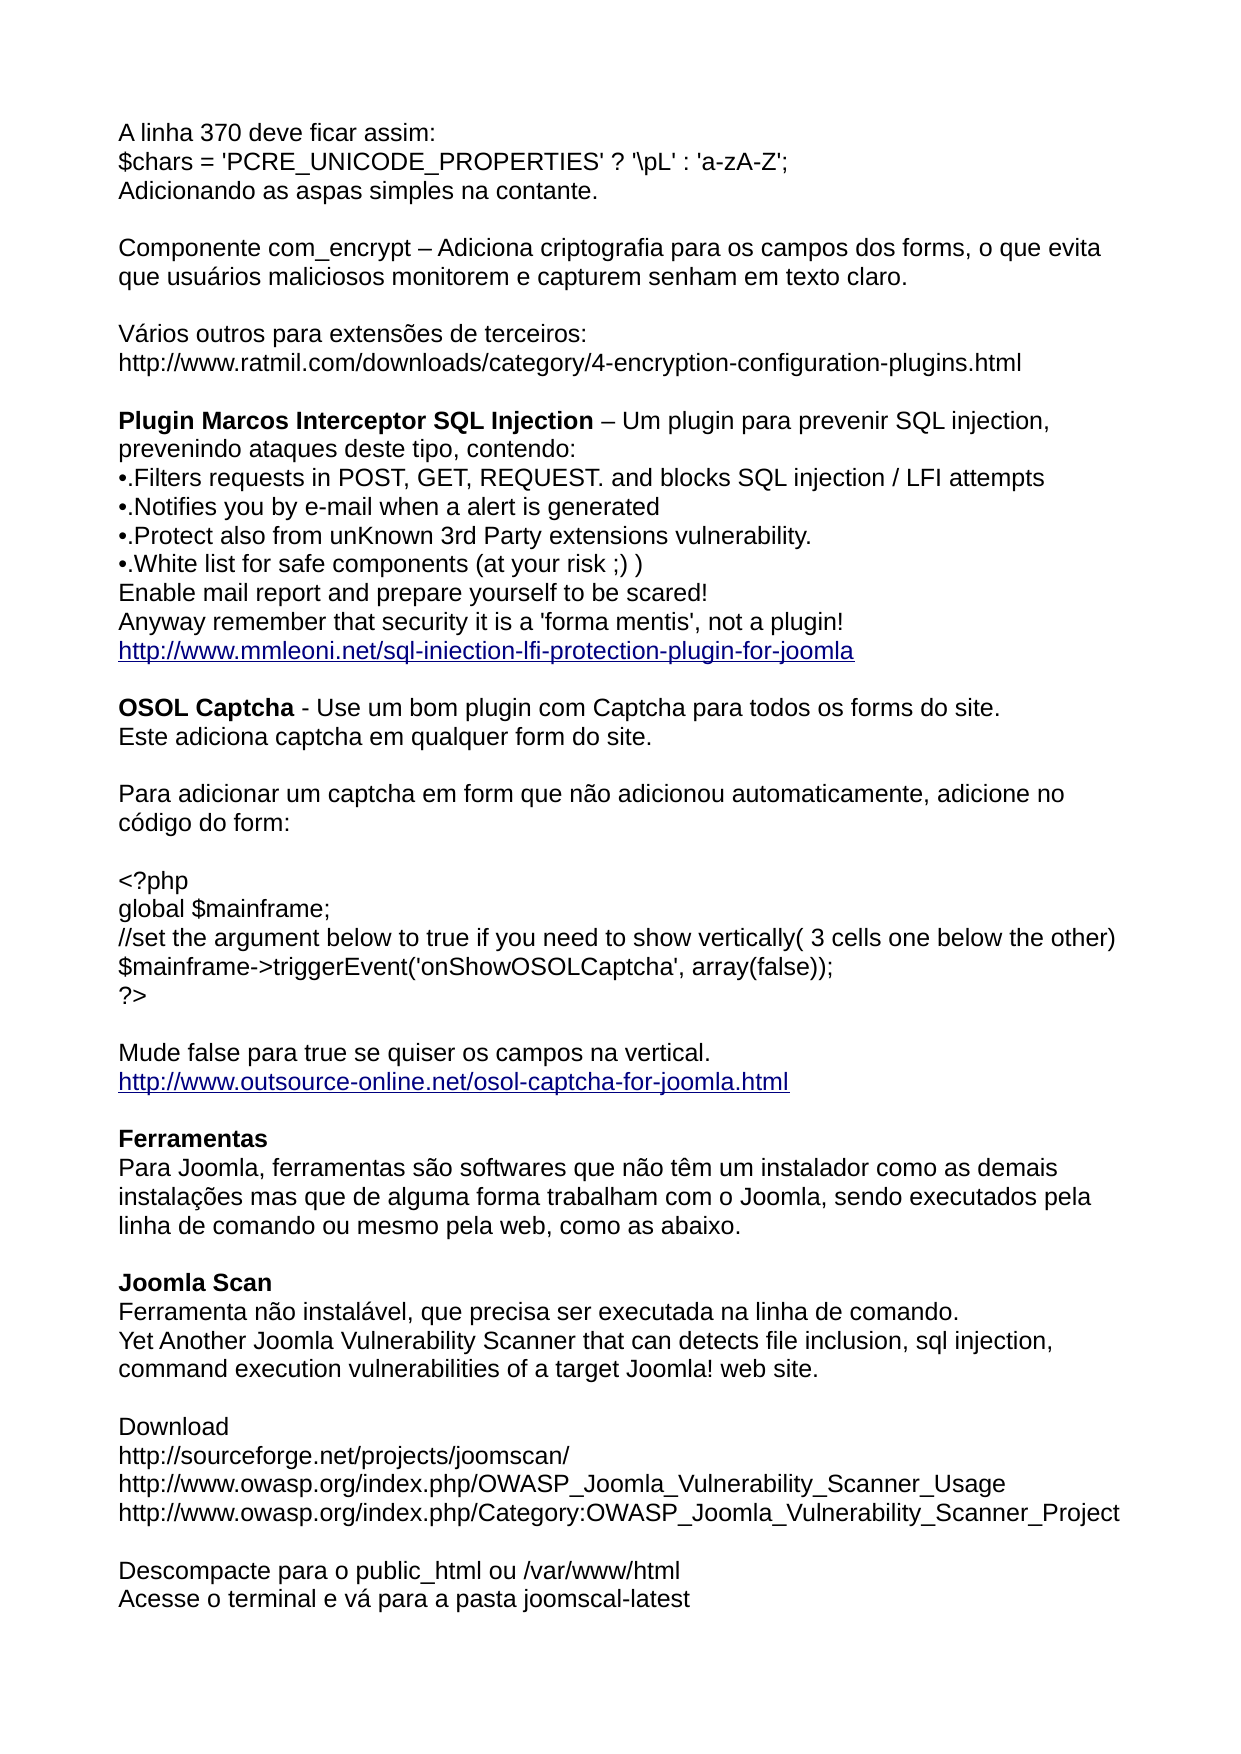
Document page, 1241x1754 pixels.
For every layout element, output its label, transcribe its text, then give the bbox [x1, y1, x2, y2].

text //set the argument below to true if you need to show vertically( 3 cells one below the other) [118, 923, 1122, 952]
text Plugin Marcos Interceptor SQL Injection – Um plugin para prevenir SQL injection, prevenindo ataques deste tipo, contendo: [118, 406, 1122, 463]
text Enable mail report and prepare yourself to be scared! [118, 578, 1122, 607]
text •.Protect also from unKnown 3rd Party extensions vulnerability. [118, 521, 1122, 549]
text Ferramentas [118, 1124, 1122, 1153]
text ?> [118, 981, 1122, 1009]
text OSOL Captcha - Use um bom plugin com Captcha para todos os forms do site. [118, 693, 1122, 722]
text Para Joomla, ferramentas são softwares que não têm um instalador como as demais instalações mas que de alguma forma trabalham com o Joomla, sendo executados pela linha de comando ou mesmo pela web, como as abaixo. [118, 1153, 1122, 1239]
text Para adicionar um captcha em form que não adicionou automaticamente, adicione no código do form: [118, 779, 1122, 837]
text http://www.ratmil.com/downloads/category/4-encryption-configuration-plugins.html [118, 348, 1122, 377]
text Este adiciona captcha em qualquer form do site. [118, 722, 1122, 751]
text •.Notifies you by e-mail when a alert is generated [118, 492, 1122, 521]
text Acesse o terminal e vá para a pasta joomscal-latest [118, 1584, 1122, 1613]
text Anyway remember that security it is a 'forma mentis', not a plugin! [118, 607, 1122, 636]
text $mainframe->triggerEvent('onShowOSOLCaptcha', array(false)); [118, 952, 1122, 981]
text Joomla Scan [118, 1268, 1122, 1297]
text Download [118, 1412, 1122, 1441]
text Descompacte para o public_html ou /var/www/html [118, 1556, 1122, 1584]
text http://www.owasp.org/index.php/Category:OWASP_Joomla_Vulnerability_Scanner_Project [118, 1498, 1122, 1527]
text •.White list for safe components (at your risk ;) ) [118, 549, 1122, 578]
text A linha 370 deve ficar assim: [118, 118, 1122, 147]
text http://www.outsource-online.net/osol-captcha-for-joomla.html [118, 1067, 1122, 1096]
text http://www.owasp.org/index.php/OWASP_Joomla_Vulnerability_Scanner_Usage [118, 1469, 1122, 1498]
text Adicionando as aspas simples na contante. [118, 176, 1122, 204]
text http://sourceforge.net/projects/joomscan/ [118, 1441, 1122, 1469]
text $chars = 'PCRE_UNICODE_PROPERTIES' ? '\pL' : 'a-zA-Z'; [118, 147, 1122, 176]
text http://www.mmleoni.net/sql-iniection-lfi-protection-plugin-for-joomla [118, 636, 1122, 664]
text Yet Another Joomla Vulnerability Scanner that can detects file inclusion, sql injection, command execution vulnerabilities of a target Joomla! web site. [118, 1326, 1122, 1383]
text <?php [118, 866, 1122, 894]
text global $mainframe; [118, 894, 1122, 923]
text •.Filters requests in POST, GET, REQUEST. and blocks SQL injection / LFI attempts [118, 463, 1122, 492]
text Vários outros para extensões de terceiros: [118, 319, 1122, 348]
text Mude false para true se quiser os campos na vertical. [118, 1038, 1122, 1067]
text Ferramenta não instalável, que precisa ser executada na linha de comando. [118, 1297, 1122, 1326]
text Componente com_encrypt – Adiciona criptografia para os campos dos forms, o que evita que usuários maliciosos monitorem e capturem senham em texto claro. [118, 233, 1122, 291]
